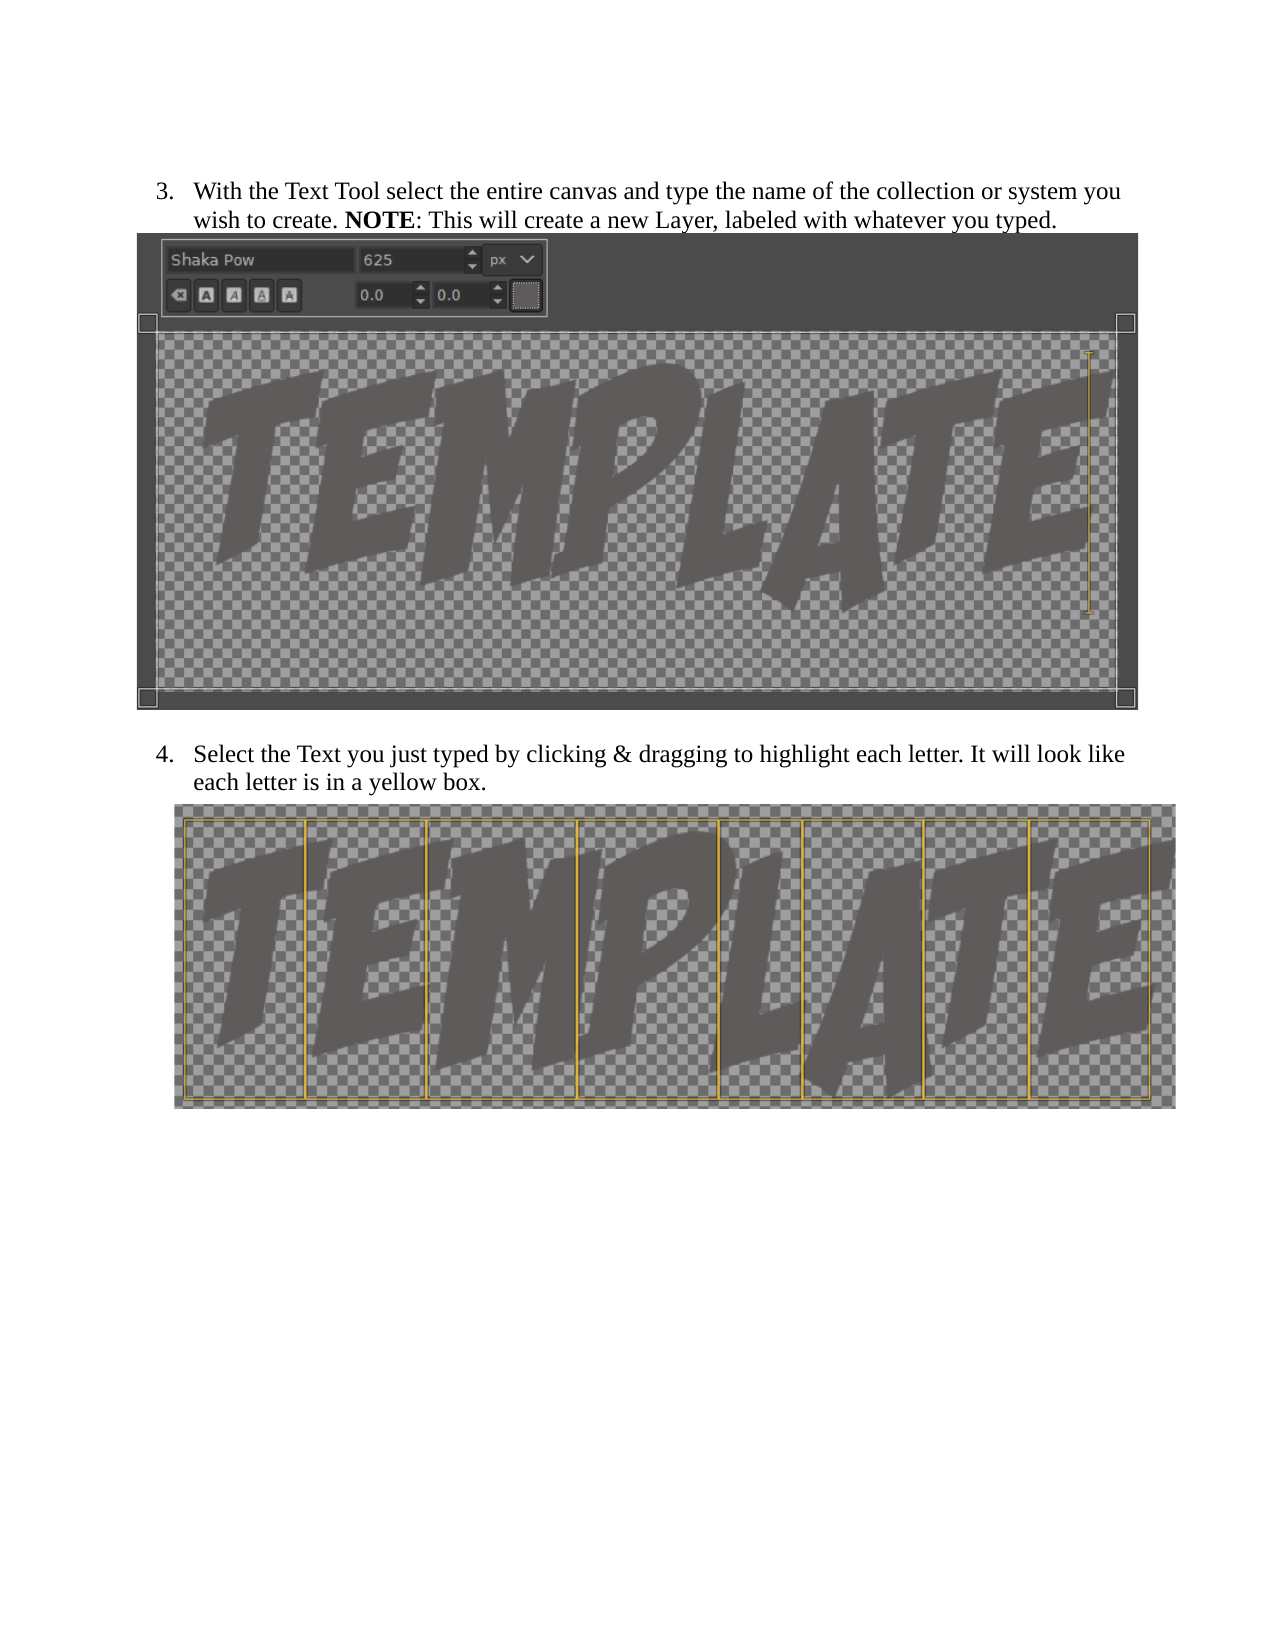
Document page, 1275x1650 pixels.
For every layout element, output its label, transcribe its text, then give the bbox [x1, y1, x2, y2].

list With the Text Tool select the entire canvas and type the name of the collection or system you wish to create. NOTE: This will create a new Layer, labeled with whatever you typed. [156, 176, 1157, 234]
list Select the Text you just typed by clicking & dragging to highlight each letter. It will look like each letter is in a yellow box. [156, 739, 1157, 796]
picture [136, 233, 1139, 710]
picture [174, 804, 1176, 1109]
